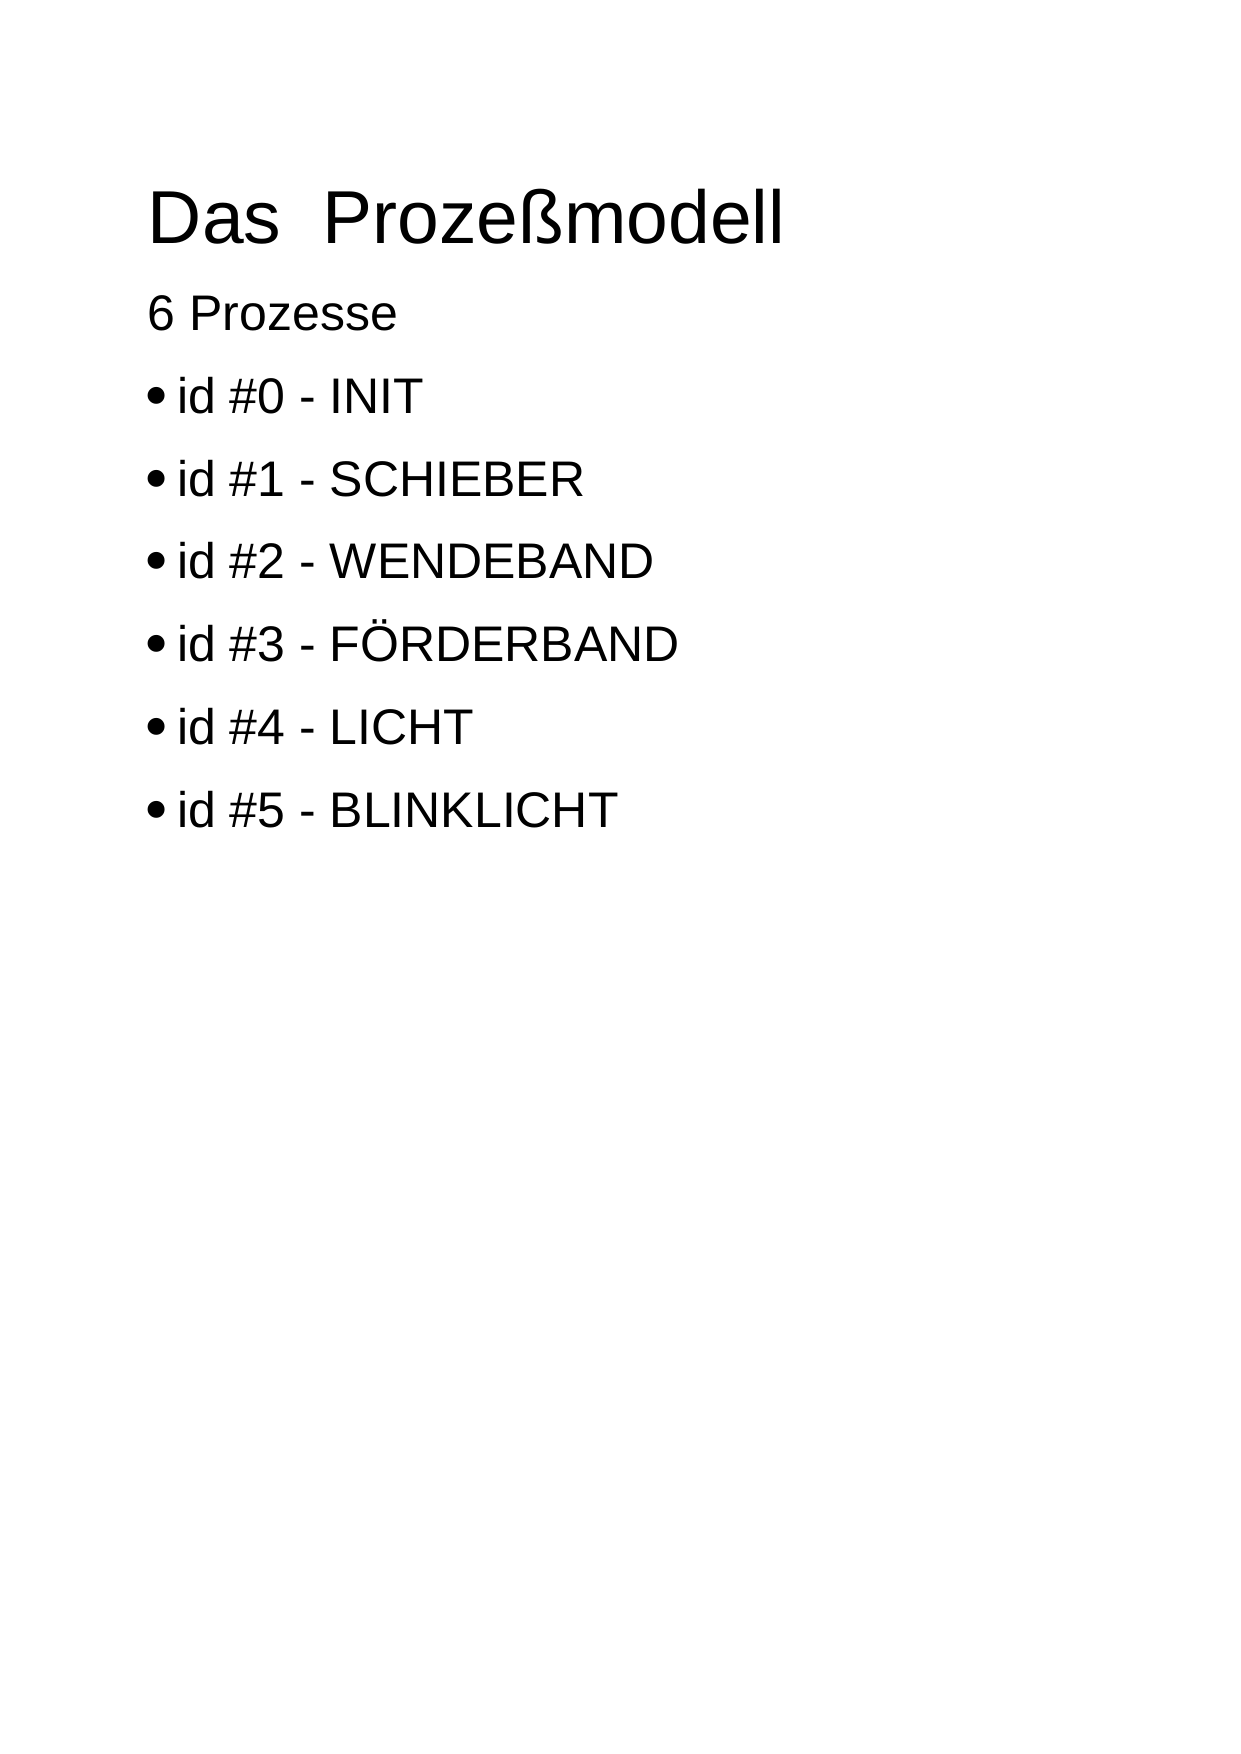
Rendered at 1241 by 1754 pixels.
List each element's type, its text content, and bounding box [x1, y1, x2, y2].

subtitle id #2 - WENDEBAND [148, 532, 1093, 590]
subtitle id #4 - LICHT [148, 698, 1093, 755]
subtitle id #1 - SCHIEBER [148, 449, 1093, 507]
subtitle id #5 - BLINKLICHT [148, 780, 1093, 838]
subtitle 6 Prozesse [148, 284, 1093, 341]
subtitle Das Prozeßmodell [148, 173, 1093, 259]
subtitle id #3 - FÖRDERBAND [148, 615, 1093, 673]
subtitle id #0 - INIT [148, 366, 1093, 424]
